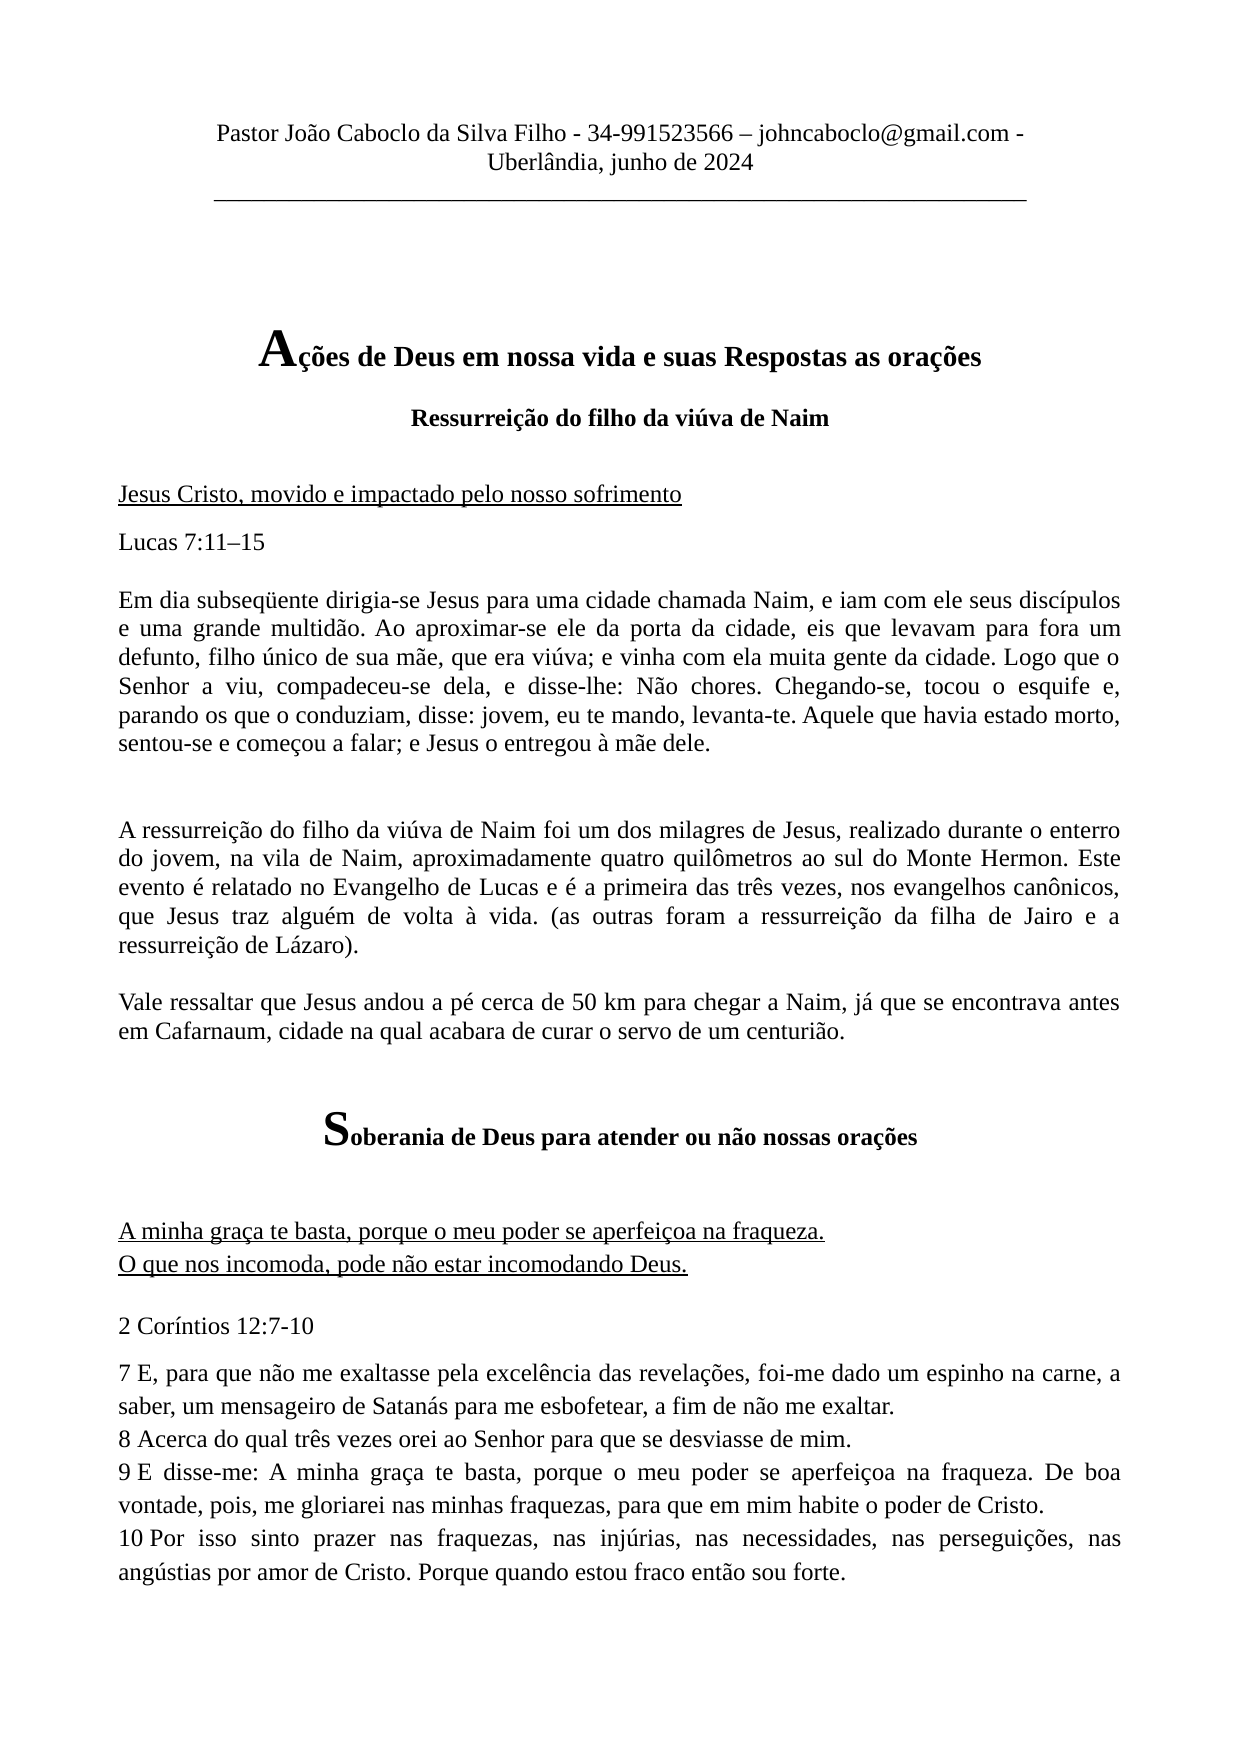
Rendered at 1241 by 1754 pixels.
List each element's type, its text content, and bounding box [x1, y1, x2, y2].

text 10 Por isso sinto prazer nas fraquezas, nas injúrias, nas necessidades, nas perseguições, nas angústias por amor de Cristo. Porque quando estou fraco então sou forte. [118, 1523, 1122, 1585]
text O que nos incomoda, pode não estar incomodando Deus. [118, 1249, 1122, 1278]
subtitle Ressurreição do filho da viúva de Naim [118, 403, 1122, 432]
text A ressurreição do filho da viúva de Naim foi um dos milagres de Jesus, realizado durante o enterro do jovem, na vila de Naim, aproximadamente quatro quilômetros ao sul do Monte Hermon. Este evento é relatado no Evangelho de Lucas e é a primeira das três vezes, nos evangelhos canônicos, que Jesus traz alguém de volta à vida. (as outras foram a ressurreição da filha de Jairo e a ressurreição de Lázaro). [118, 815, 1122, 958]
text Jesus Cristo, movido e impactado pelo nosso sofrimento [118, 479, 1122, 508]
text 9 E disse-me: A minha graça te basta, porque o meu poder se aperfeiçoa na fraqueza. De boa vontade, pois, me gloriarei nas minhas fraquezas, para que em mim habite o poder de Cristo. [118, 1457, 1122, 1519]
text Vale ressaltar que Jesus andou a pé cerca de 50 km para chegar a Naim, já que se encontrava antes em Cafarnaum, cidade na qual acabara de curar o servo de um centurião. [118, 987, 1122, 1045]
text Lucas 7:11–15 [118, 527, 1122, 556]
text Em dia subseqüente dirigia-se Jesus para uma cidade chamada Naim, e iam com ele seus discípulos e uma grande multidão. Ao aproximar-se ele da porta da cidade, eis que levavam para fora um defunto, filho único de sua mãe, que era viúva; e vinha com ela muita gente da cidade. Logo que o Senhor a viu, compadeceu-se dela, e disse-lhe: Não chores. Chegando-se, tocou o esquife e, parando os que o conduziam, disse: jovem, eu te mando, levanta-te. Aquele que havia estado morto, sentou-se e começou a falar; e Jesus o entregou à mãe dele. [118, 585, 1122, 757]
text A minha graça te basta, porque o meu poder se aperfeiçoa na fraqueza. [118, 1216, 1122, 1245]
subtitle Soberania de Deus para atender ou não nossas orações [118, 1098, 1122, 1156]
text 8 Acerca do qual três vezes orei ao Senhor para que se desviasse de mim. [118, 1424, 1122, 1453]
subtitle Ações de Deus em nossa vida e suas Respostas as orações [118, 316, 1122, 378]
text 7 E, para que não me exaltasse pela excelência das revelações, foi-me dado um espinho na carne, a saber, um mensageiro de Satanás para me esbofetear, a fim de não me exaltar. [118, 1358, 1122, 1420]
text 2 Coríntios 12:7-10 [118, 1311, 1122, 1339]
